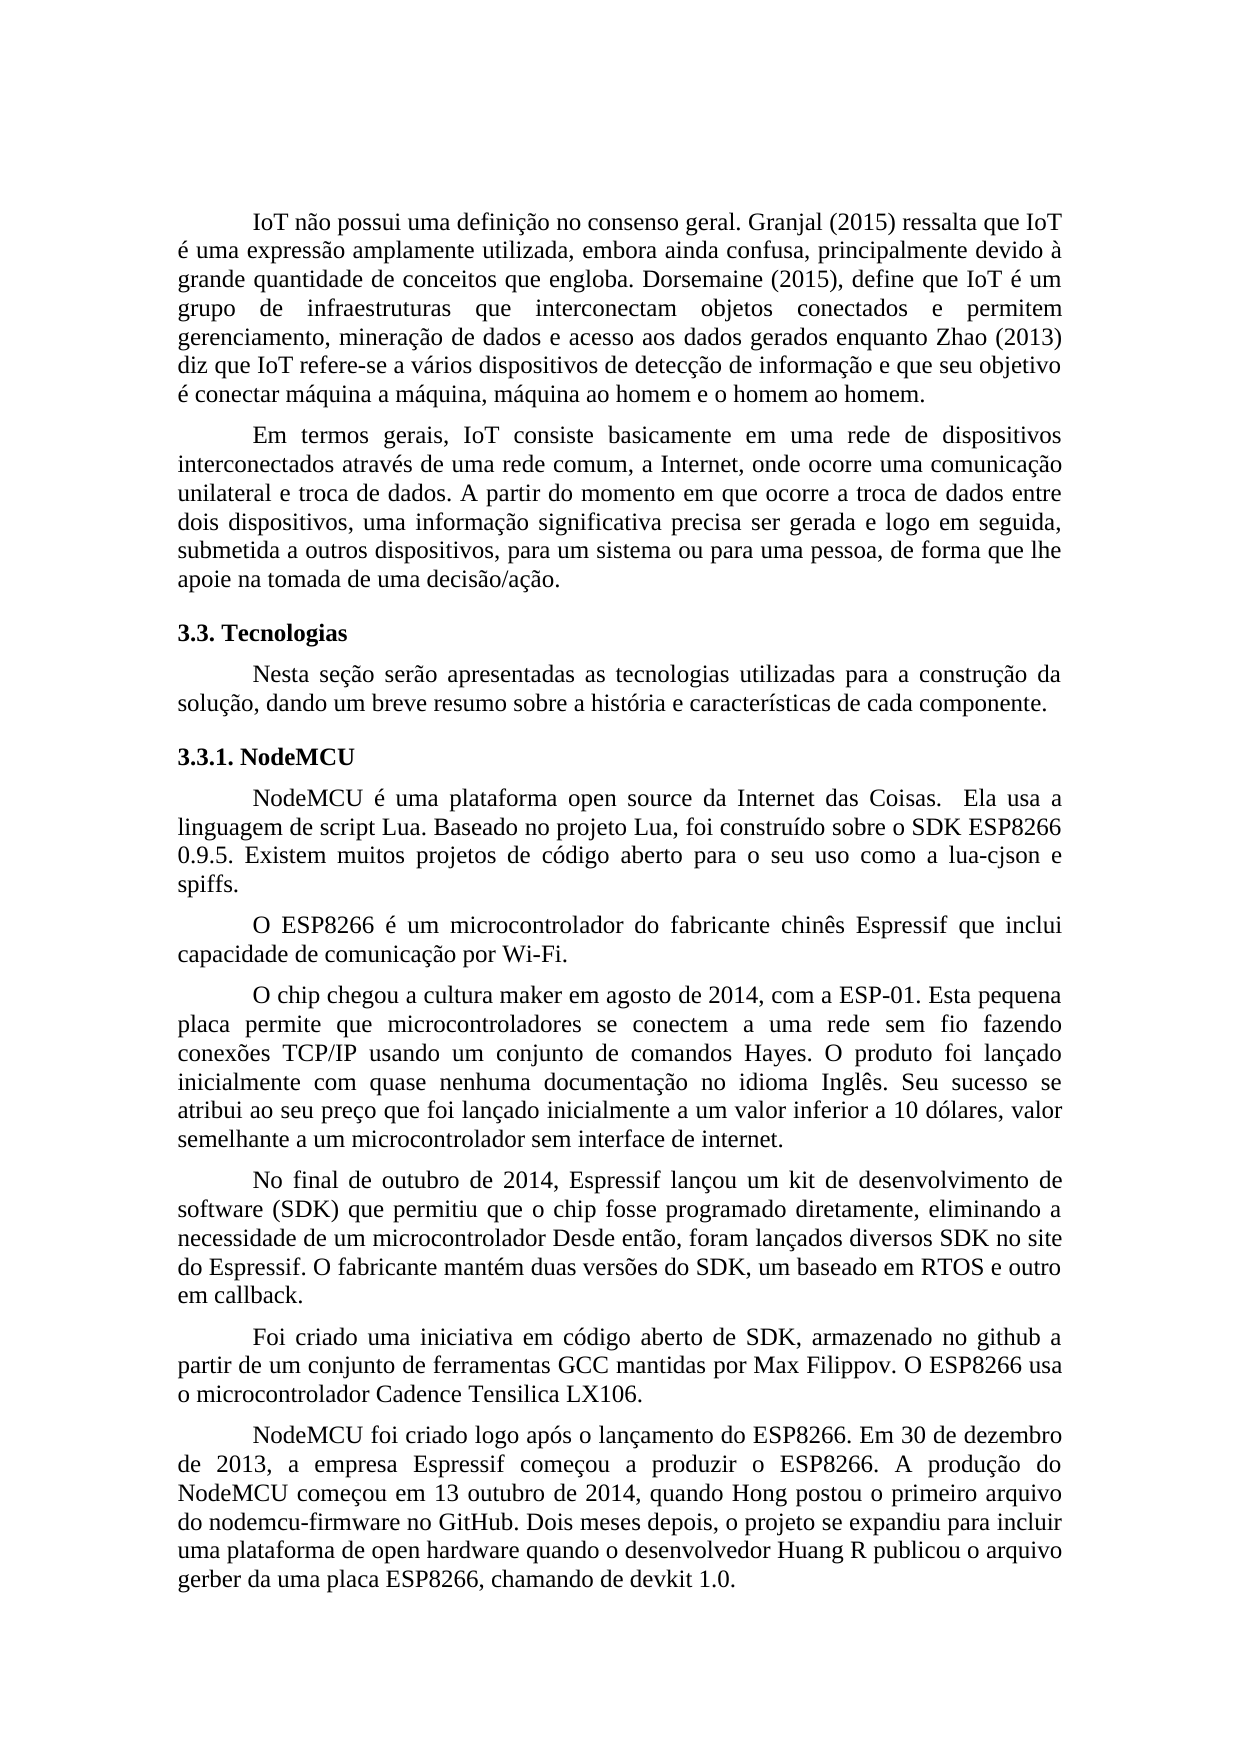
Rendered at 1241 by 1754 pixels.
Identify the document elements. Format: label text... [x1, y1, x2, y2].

text Nesta seção serão apresentadas as tecnologias utilizadas para a construção da solução, dando um breve resumo sobre a história e características de cada componente. [177, 659, 1061, 717]
text NodeMCU é uma plataforma open source da Internet das Coisas. Ela usa a linguagem de script Lua. Baseado no projeto Lua, foi construído sobre o SDK ESP8266 0.9.5. Existem muitos projetos de código aberto para o seu uso como a lua-cjson e spiffs. [177, 783, 1063, 898]
text O chip chegou a cultura maker em agosto de 2014, com a ESP-01. Esta pequena placa permite que microcontroladores se conectem a uma rede sem fio fazendo conexões TCP/IP usando um conjunto de comandos Hayes. O produto foi lançado inicialmente com quase nenhuma documentação no idioma Inglês. Seu sucesso se atribui ao seu preço que foi lançado inicialmente a um valor inferior a 10 dólares, valor semelhante a um microcontrolador sem interface de internet. [177, 981, 1063, 1153]
text NodeMCU foi criado logo após o lançamento do ESP8266. Em 30 de dezembro de 2013, a empresa Espressif começou a produzir o ESP8266. A produção do NodeMCU começou em 13 outubro de 2014, quando Hong postou o primeiro arquivo do nodemcu-firmware no GitHub. Dois meses depois, o projeto se expandiu para incluir uma plataforma de open hardware quando o desenvolvedor Huang R publicou o arquivo gerber da uma placa ESP8266, chamando de devkit 1.0. [177, 1421, 1063, 1593]
text No final de outubro de 2014, Espressif lançou um kit de desenvolvimento de software (SDK) que permitiu que o chip fosse programado diretamente, eliminando a necessidade de um microcontrolador Desde então, foram lançados diversos SDK no site do Espressif. O fabricante mantém duas versões do SDK, um baseado em RTOS e outro em callback. [177, 1166, 1063, 1309]
text Em termos gerais, IoT consiste basicamente em uma rede de dispositivos interconectados através de uma rede comum, a Internet, onde ocorre uma comunicação unilateral e troca de dados. A partir do momento em que ocorre a troca de dados entre dois dispositivos, uma informação significativa precisa ser gerada e logo em seguida, submetida a outros dispositivos, para um sistema ou para uma pessoa, de forma que lhe apoie na tomada de uma decisão/ação. [177, 421, 1063, 593]
text IoT não possui uma definição no consenso geral. Granjal (2015) ressalta que IoT é uma expressão amplamente utilizada, embora ainda confusa, principalmente devido à grande quantidade de conceitos que engloba. Dorsemaine (2015), define que IoT é um grupo de infraestruturas que interconectam objetos conectados e permitem gerenciamento, mineração de dados e acesso aos dados gerados enquanto Zhao (2013) diz que IoT refere-se a vários dispositivos de detecção de informação e que seu objetivo é conectar máquina a máquina, máquina ao homem e o homem ao homem. [177, 207, 1063, 408]
text O ESP8266 é um microcontrolador do fabricante chinês Espressif que inclui capacidade de comunicação por Wi-Fi. [177, 911, 1063, 968]
subtitle 3.3. Tecnologias [177, 618, 1063, 647]
text Foi criado uma iniciativa em código aberto de SDK, armazenado no github a partir de um conjunto de ferramentas GCC mantidas por Max Filippov. O ESP8266 usa o microcontrolador Cadence Tensilica LX106. [177, 1322, 1063, 1408]
subtitle 3.3.1. NodeMCU [177, 742, 1063, 771]
